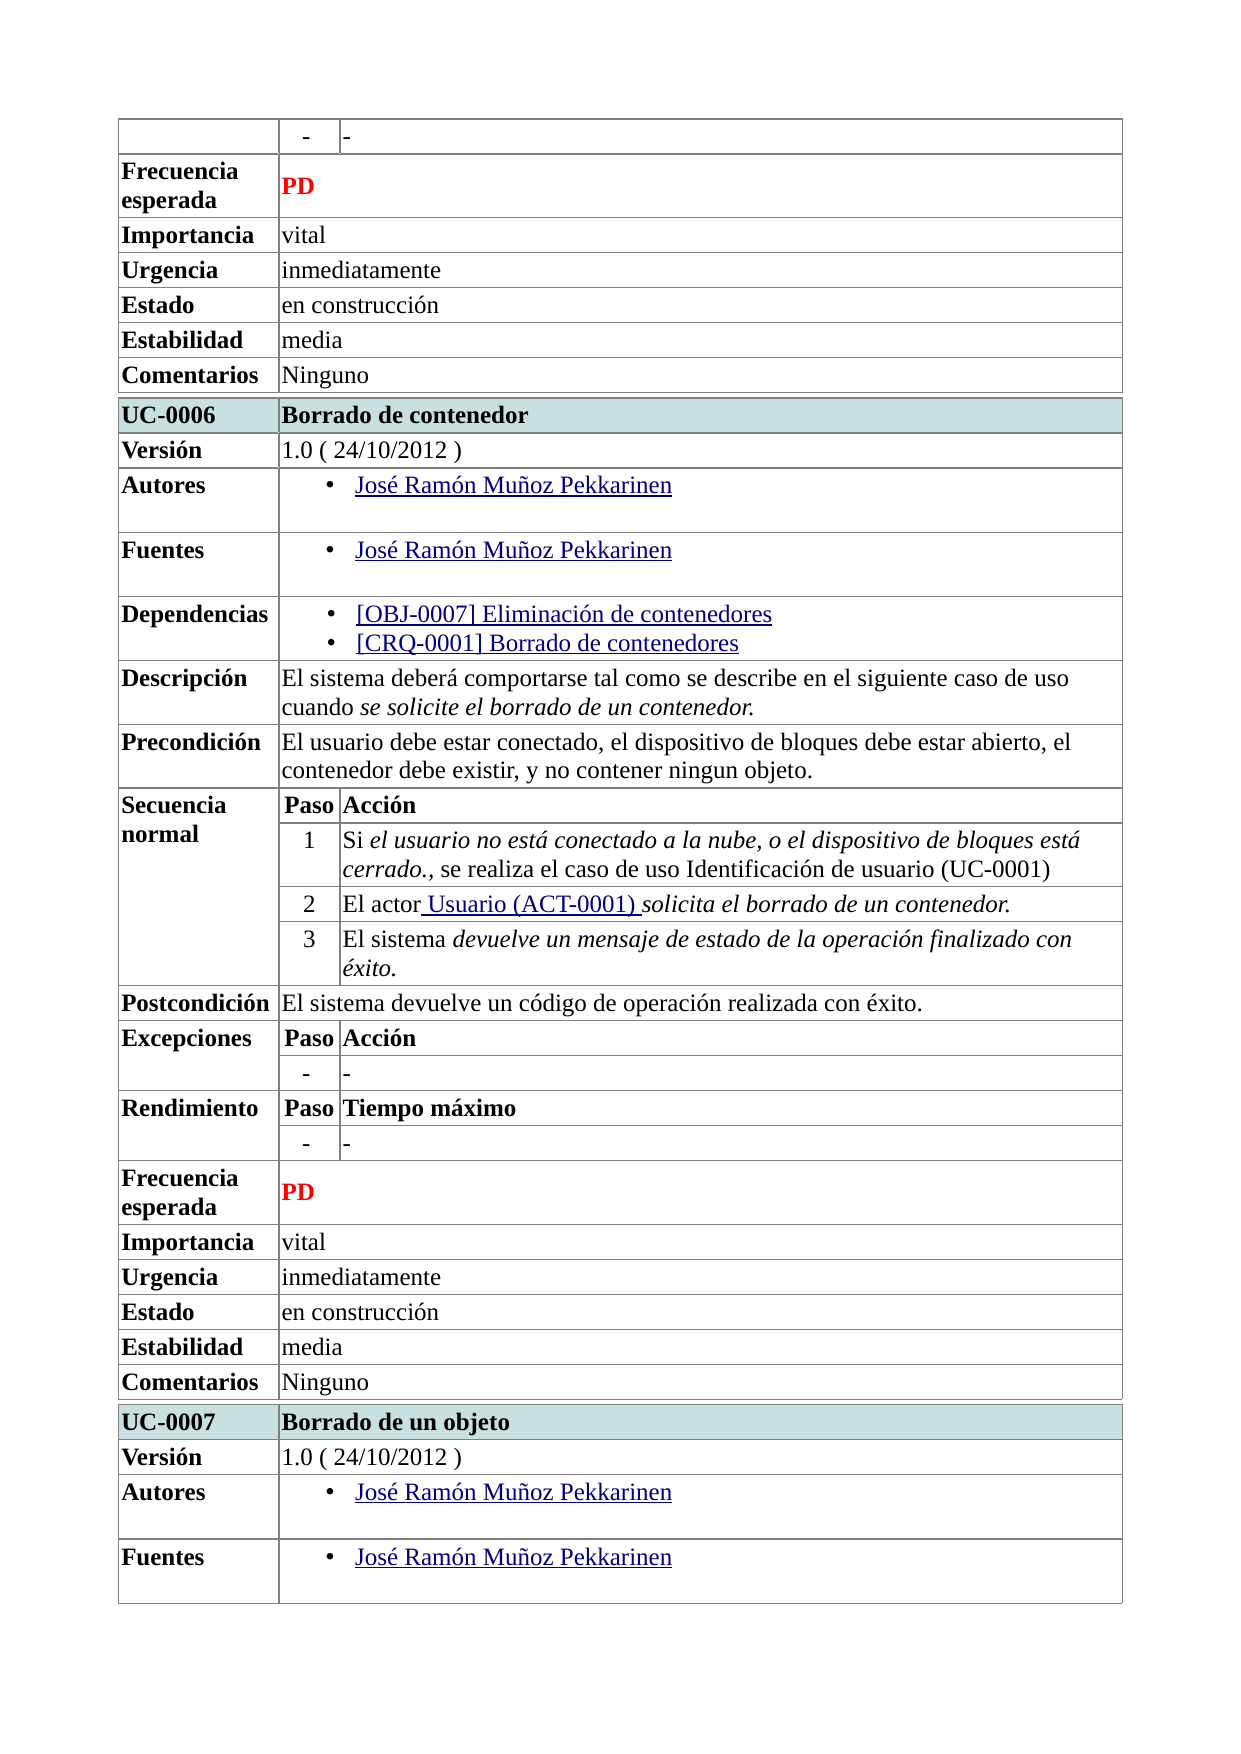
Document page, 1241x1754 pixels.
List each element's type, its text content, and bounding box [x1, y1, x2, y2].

table_cell 1 [280, 824, 339, 886]
table_cell 1.0 ( 24/10/2012 ) [280, 434, 1122, 467]
table_cell Versión [119, 434, 278, 467]
table_cell media [280, 323, 1122, 357]
table_cell Versión [119, 1440, 278, 1474]
table_cell Dependencias [119, 597, 278, 660]
table_cell 2 [280, 887, 339, 921]
table_cell Postcondición [119, 986, 278, 1020]
table_cell 3 [280, 922, 339, 985]
table_header UC-0006 [119, 399, 278, 432]
table_cell [OBJ-0007] Eliminación de contenedores [CRQ-0001] Borrado de contenedores [280, 597, 1122, 660]
table_cell Paso [280, 1091, 339, 1125]
table_cell Urgencia [119, 1260, 278, 1293]
table_cell José Ramón Muñoz Pekkarinen [280, 533, 1122, 596]
table_cell - [341, 1056, 1122, 1090]
table_cell inmediatamente [280, 1260, 1122, 1293]
table_cell Importancia [119, 1225, 278, 1258]
table_cell Paso [280, 789, 339, 822]
table_cell El usuario debe estar conectado, el dispositivo de bloques debe estar abierto, el contenedor debe existir, y no contener ningun objeto. [280, 725, 1122, 787]
table_cell Precondición [119, 725, 278, 787]
table_cell PD [280, 1161, 1122, 1223]
table_cell Estabilidad [119, 323, 278, 357]
table_cell Comentarios [119, 358, 278, 392]
table_cell Paso [280, 1021, 339, 1055]
table_cell Estado [119, 1295, 278, 1328]
table_cell - [280, 1126, 339, 1160]
table_cell Ninguno [280, 358, 1122, 392]
table_cell Fuentes [119, 533, 278, 596]
table_cell media [280, 1330, 1122, 1363]
table_cell El actor Usuario (ACT-0001) solicita el borrado de un contenedor. [341, 887, 1122, 921]
table_header Borrado de un objeto [280, 1405, 1122, 1439]
table_cell Comentarios [119, 1365, 278, 1398]
table_cell José Ramón Muñoz Pekkarinen [280, 1475, 1122, 1538]
table_cell Autores [119, 1475, 278, 1538]
table_cell Excepciones [119, 1021, 278, 1090]
table_cell Urgencia [119, 253, 278, 287]
table_cell Rendimiento [119, 1091, 278, 1160]
table_cell Si el usuario no está conectado a la nube, o el dispositivo de bloques está cerrado., se realiza el caso de uso Identificación de usuario (UC-0001) [341, 824, 1122, 886]
table_header Borrado de contenedor [280, 399, 1122, 432]
table_cell El sistema devuelve un mensaje de estado de la operación finalizado con éxito. [341, 922, 1122, 985]
table_cell Importancia [119, 218, 278, 252]
table_cell [119, 120, 278, 153]
table_cell El sistema deberá comportarse tal como se describe en el siguiente caso de uso cuando se solicite el borrado de un contenedor. [280, 661, 1122, 723]
table_cell - [341, 1126, 1122, 1160]
table_cell 1.0 ( 24/10/2012 ) [280, 1440, 1122, 1474]
table_cell Estado [119, 288, 278, 322]
table_cell en construcción [280, 1295, 1122, 1328]
table_cell PD [280, 155, 1122, 217]
table_cell vital [280, 1225, 1122, 1258]
table_cell - [280, 1056, 339, 1090]
table_cell José Ramón Muñoz Pekkarinen [280, 469, 1122, 532]
table_cell en construcción [280, 288, 1122, 322]
table_cell José Ramón Muñoz Pekkarinen [280, 1540, 1122, 1603]
table_cell Acción [341, 789, 1122, 822]
table_cell - [280, 120, 339, 153]
table_header UC-0007 [119, 1405, 278, 1439]
table_cell Descripción [119, 661, 278, 723]
table_cell Autores [119, 469, 278, 532]
table_cell Frecuencia esperada [119, 1161, 278, 1223]
table_cell inmediatamente [280, 253, 1122, 287]
table_cell Estabilidad [119, 1330, 278, 1363]
table_cell Frecuencia esperada [119, 155, 278, 217]
table_cell Fuentes [119, 1540, 278, 1603]
table_cell Acción [341, 1021, 1122, 1055]
table_cell - [341, 120, 1122, 153]
table_cell Tiempo máximo [341, 1091, 1122, 1125]
table_cell vital [280, 218, 1122, 252]
table_cell Secuencia normal [119, 789, 278, 985]
table_cell El sistema devuelve un código de operación realizada con éxito. [280, 986, 1122, 1020]
table_cell Ninguno [280, 1365, 1122, 1398]
